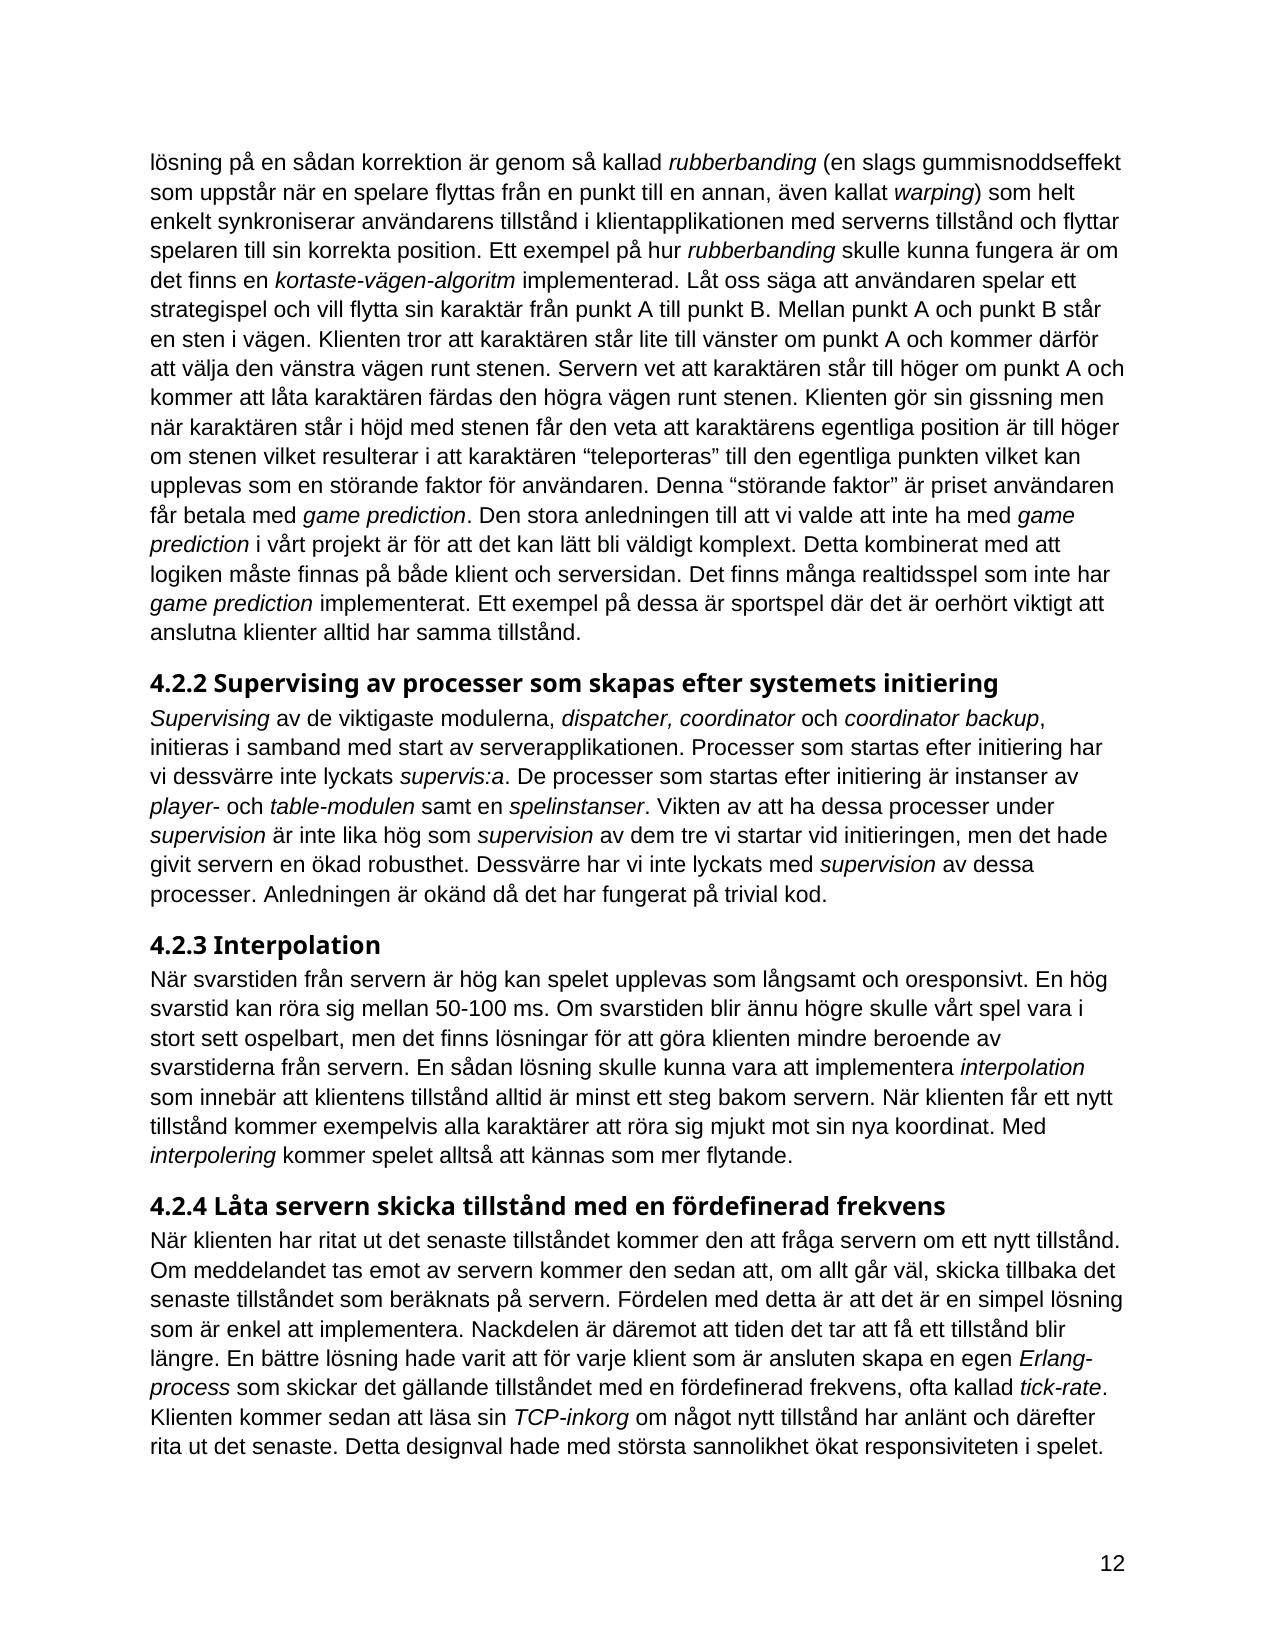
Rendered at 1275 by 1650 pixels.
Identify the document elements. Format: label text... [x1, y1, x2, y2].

text När svarstiden från servern är hög kan spelet upplevas som långsamt och oresponsivt. En hög svarstid kan röra sig mellan 50-100 ms. Om svarstiden blir ännu högre skulle vårt spel vara i stort sett ospelbart, men det finns lösningar för att göra klienten mindre beroende av svarstiderna från servern. En sådan lösning skulle kunna vara att implementera interpolation som innebär att klientens tillstånd alltid är minst ett steg bakom servern. När klienten får ett nytt tillstånd kommer exempelvis alla karaktärer att röra sig mjukt mot sin nya koordinat. Med interpolering kommer spelet alltså att kännas som mer flytande. [150, 967, 1125, 1168]
text lösning på en sådan korrektion är genom så kallad rubberbanding (en slags gummisnoddseffekt som uppstår när en spelare flyttas från en punkt till en annan, även kallat warping) som helt enkelt synkroniserar användarens tillstånd i klientapplikationen med serverns tillstånd och flyttar spelaren till sin korrekta position. Ett exempel på hur rubberbanding skulle kunna fungera är om det finns en kortaste-vägen-algoritm implementerad. Låt oss säga att användaren spelar ett strategispel och vill flytta sin karaktär från punkt A till punkt B. Mellan punkt A och punkt B står en sten i vägen. Klienten tror att karaktären står lite till vänster om punkt A och kommer därför att välja den vänstra vägen runt stenen. Servern vet att karaktären står till höger om punkt A och kommer att låta karaktären färdas den högra vägen runt stenen. Klienten gör sin gissning men när karaktären står i höjd med stenen får den veta att karaktärens egentliga position är till höger om stenen vilket resulterar i att karaktären “teleporteras” till den egentliga punkten vilket kan upplevas som en störande faktor för användaren. Denna “störande faktor” är priset användaren får betala med game prediction. Den stora anledningen till att vi valde att inte ha med game prediction i vårt projekt är för att det kan lätt bli väldigt komplext. Detta kombinerat med att logiken måste finnas på både klient och serversidan. Det finns många realtidsspel som inte har game prediction implementerat. Ett exempel på dessa är sportspel där det är oerhört viktigt att anslutna klienter alltid har samma tillstånd. [150, 150, 1125, 646]
subtitle 4.2.2 Supervising av processer som skapas efter systemets initiering [150, 666, 1125, 700]
text Supervising av de viktigaste modulerna, dispatcher, coordinator och coordinator backup, initieras i samband med start av serverapplikationen. Processer som startas efter initiering har vi dessvärre inte lyckats supervis:a. De processer som startas efter initiering är instanser av player- och table-modulen samt en spelinstanser. Vikten av att ha dessa processer under supervision är inte lika hög som supervision av dem tre vi startar vid initieringen, men det hade givit servern en ökad robusthet. Dessvärre har vi inte lyckats med supervision av dessa processer. Anledningen är okänd då det har fungerat på trivial kod. [150, 705, 1125, 907]
subtitle 4.2.3 Interpolation [150, 927, 1125, 962]
text När klienten har ritat ut det senaste tillståndet kommer den att fråga servern om ett nytt tillstånd. Om meddelandet tas emot av servern kommer den sedan att, om allt går väl, skicka tillbaka det senaste tillståndet som beräknats på servern. Fördelen med detta är att det är en simpel lösning som är enkel att implementera. Nackdelen är däremot att tiden det tar att få ett tillstånd blir längre. En bättre lösning hade varit att för varje klient som är ansluten skapa en egen Erlang-process som skickar det gällande tillståndet med en fördefinerad frekvens, ofta kallad tick-rate. Klienten kommer sedan att läsa sin TCP-inkorg om något nytt tillstånd har anlänt och därefter rita ut det senaste. Detta designval hade med största sannolikhet ökat responsiviteten i spelet. [150, 1228, 1125, 1459]
subtitle 4.2.4 Låta servern skicka tillstånd med en fördefinerad frekvens [150, 1189, 1125, 1223]
